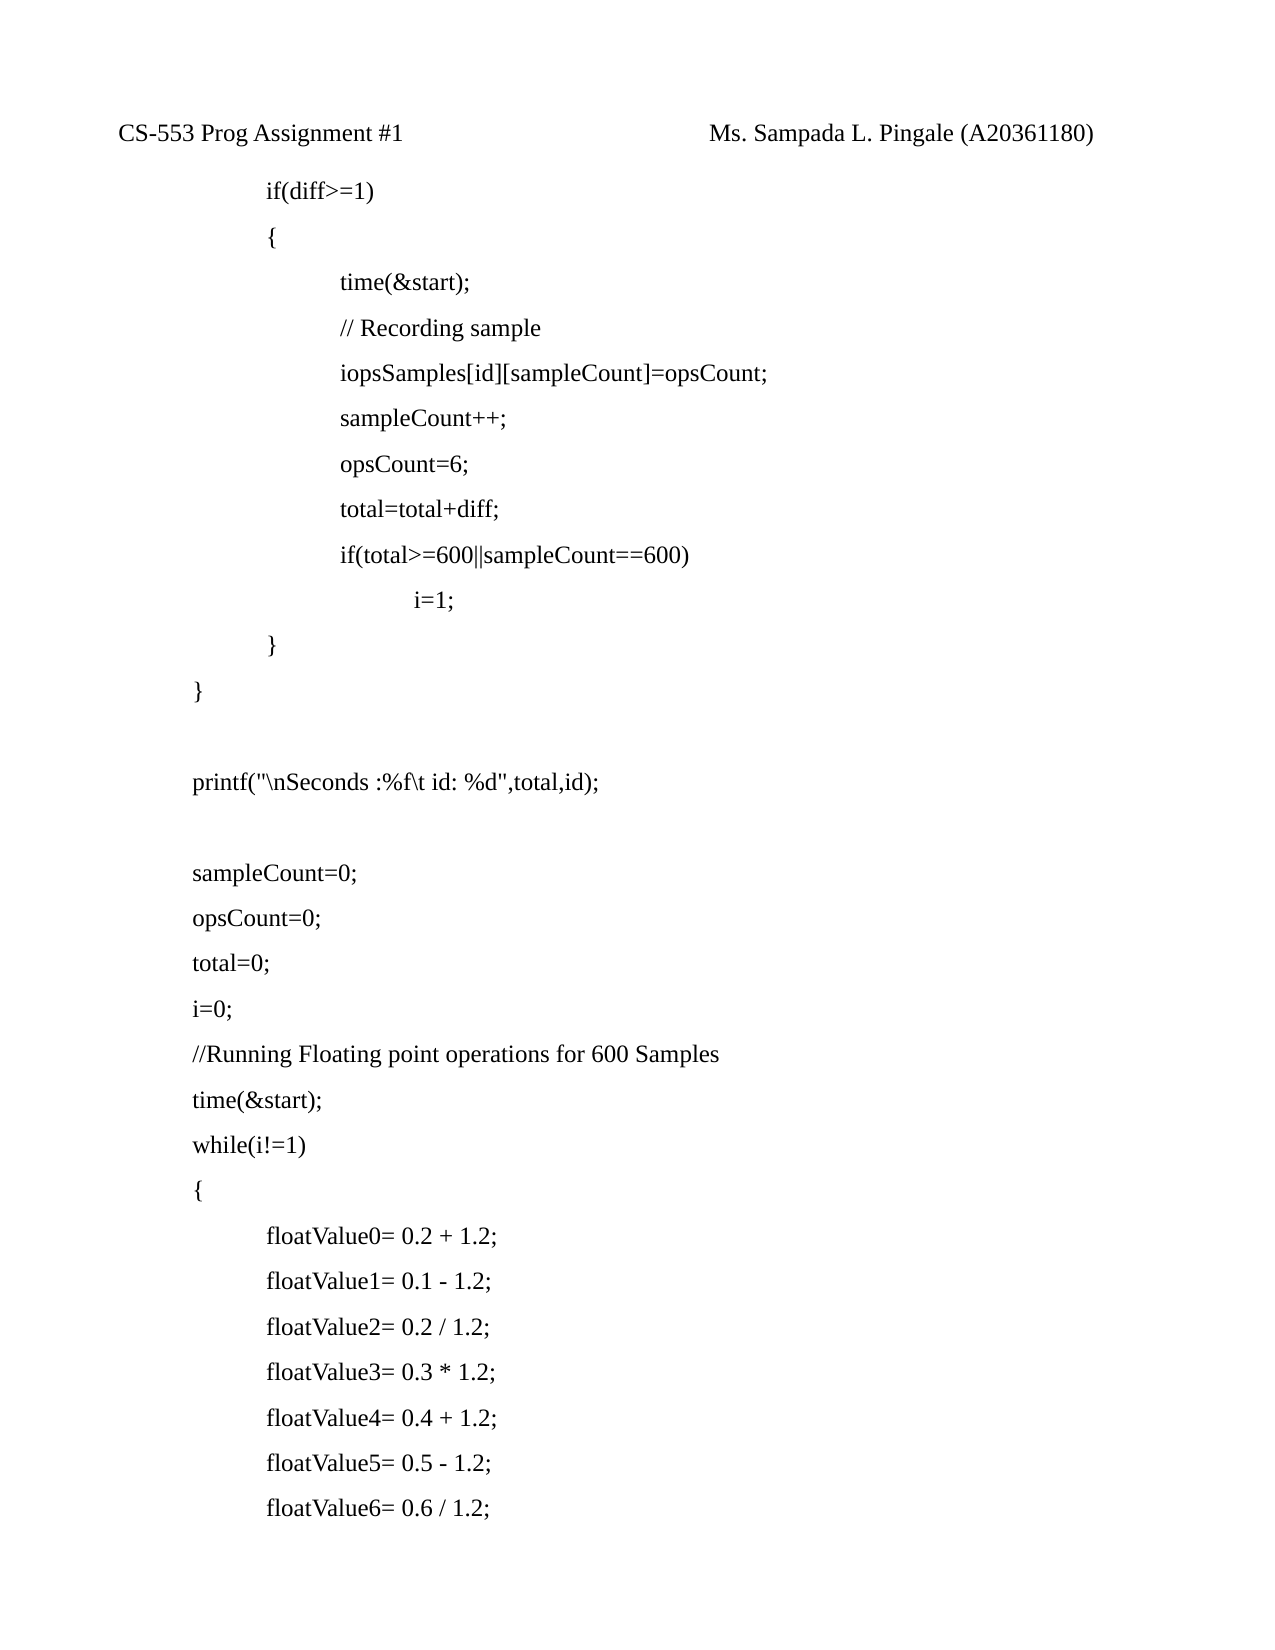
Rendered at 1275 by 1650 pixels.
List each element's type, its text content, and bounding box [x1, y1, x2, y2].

text sampleCount=0; [118, 858, 1157, 886]
text sampleCount++; [118, 403, 1157, 432]
text i=0; [118, 994, 1157, 1023]
text // Recording sample [118, 313, 1157, 341]
text i=1; [118, 585, 1157, 614]
text } [118, 631, 1157, 659]
text if(diff>=1) [118, 176, 1157, 205]
text floatValue6= 0.6 / 1.2; [118, 1493, 1157, 1522]
text floatValue3= 0.3 * 1.2; [118, 1357, 1157, 1386]
text time(&start); [118, 1085, 1157, 1113]
text while(i!=1) [118, 1130, 1157, 1159]
text total=0; [118, 948, 1157, 977]
text { [118, 222, 1157, 251]
text iopsSamples[id][sampleCount]=opsCount; [118, 358, 1157, 387]
text printf("\nSeconds :%f\t id: %d",total,id); [118, 767, 1157, 796]
text } [118, 676, 1157, 705]
text //Running Floating point operations for 600 Samples [118, 1039, 1157, 1068]
text if(total>=600||sampleCount==600) [118, 540, 1157, 568]
text floatValue2= 0.2 / 1.2; [118, 1312, 1157, 1341]
text floatValue0= 0.2 + 1.2; [118, 1221, 1157, 1250]
text floatValue4= 0.4 + 1.2; [118, 1403, 1157, 1431]
text floatValue5= 0.5 - 1.2; [118, 1448, 1157, 1477]
text time(&start); [118, 267, 1157, 296]
text { [118, 1176, 1157, 1204]
text opsCount=0; [118, 903, 1157, 932]
text total=total+diff; [118, 494, 1157, 523]
text opsCount=6; [118, 449, 1157, 478]
text floatValue1= 0.1 - 1.2; [118, 1266, 1157, 1295]
